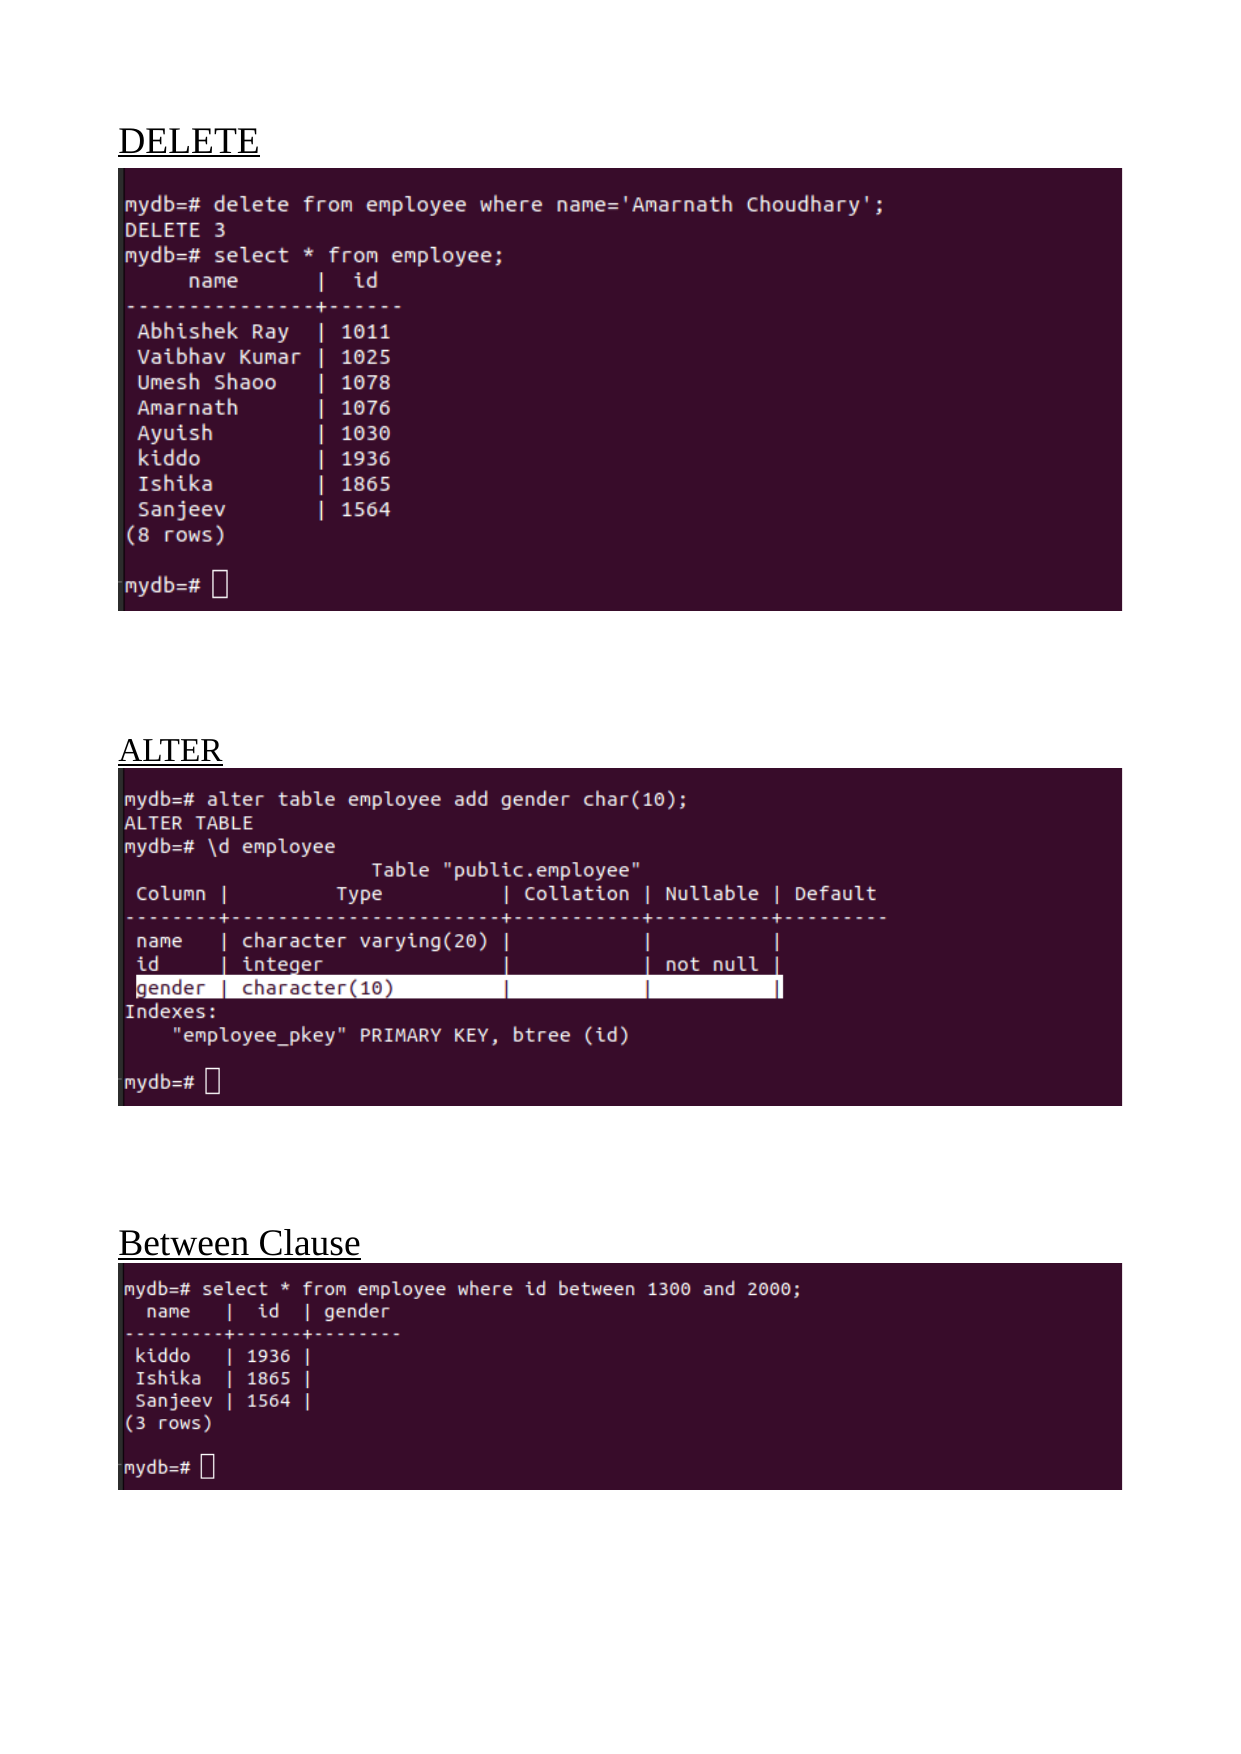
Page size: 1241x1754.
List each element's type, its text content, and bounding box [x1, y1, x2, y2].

text ALTER [118, 730, 1122, 768]
text Between Clause [118, 1221, 1122, 1263]
picture [118, 168, 1123, 611]
text DELETE [118, 118, 1122, 161]
picture [118, 1263, 1123, 1490]
picture [118, 768, 1123, 1106]
